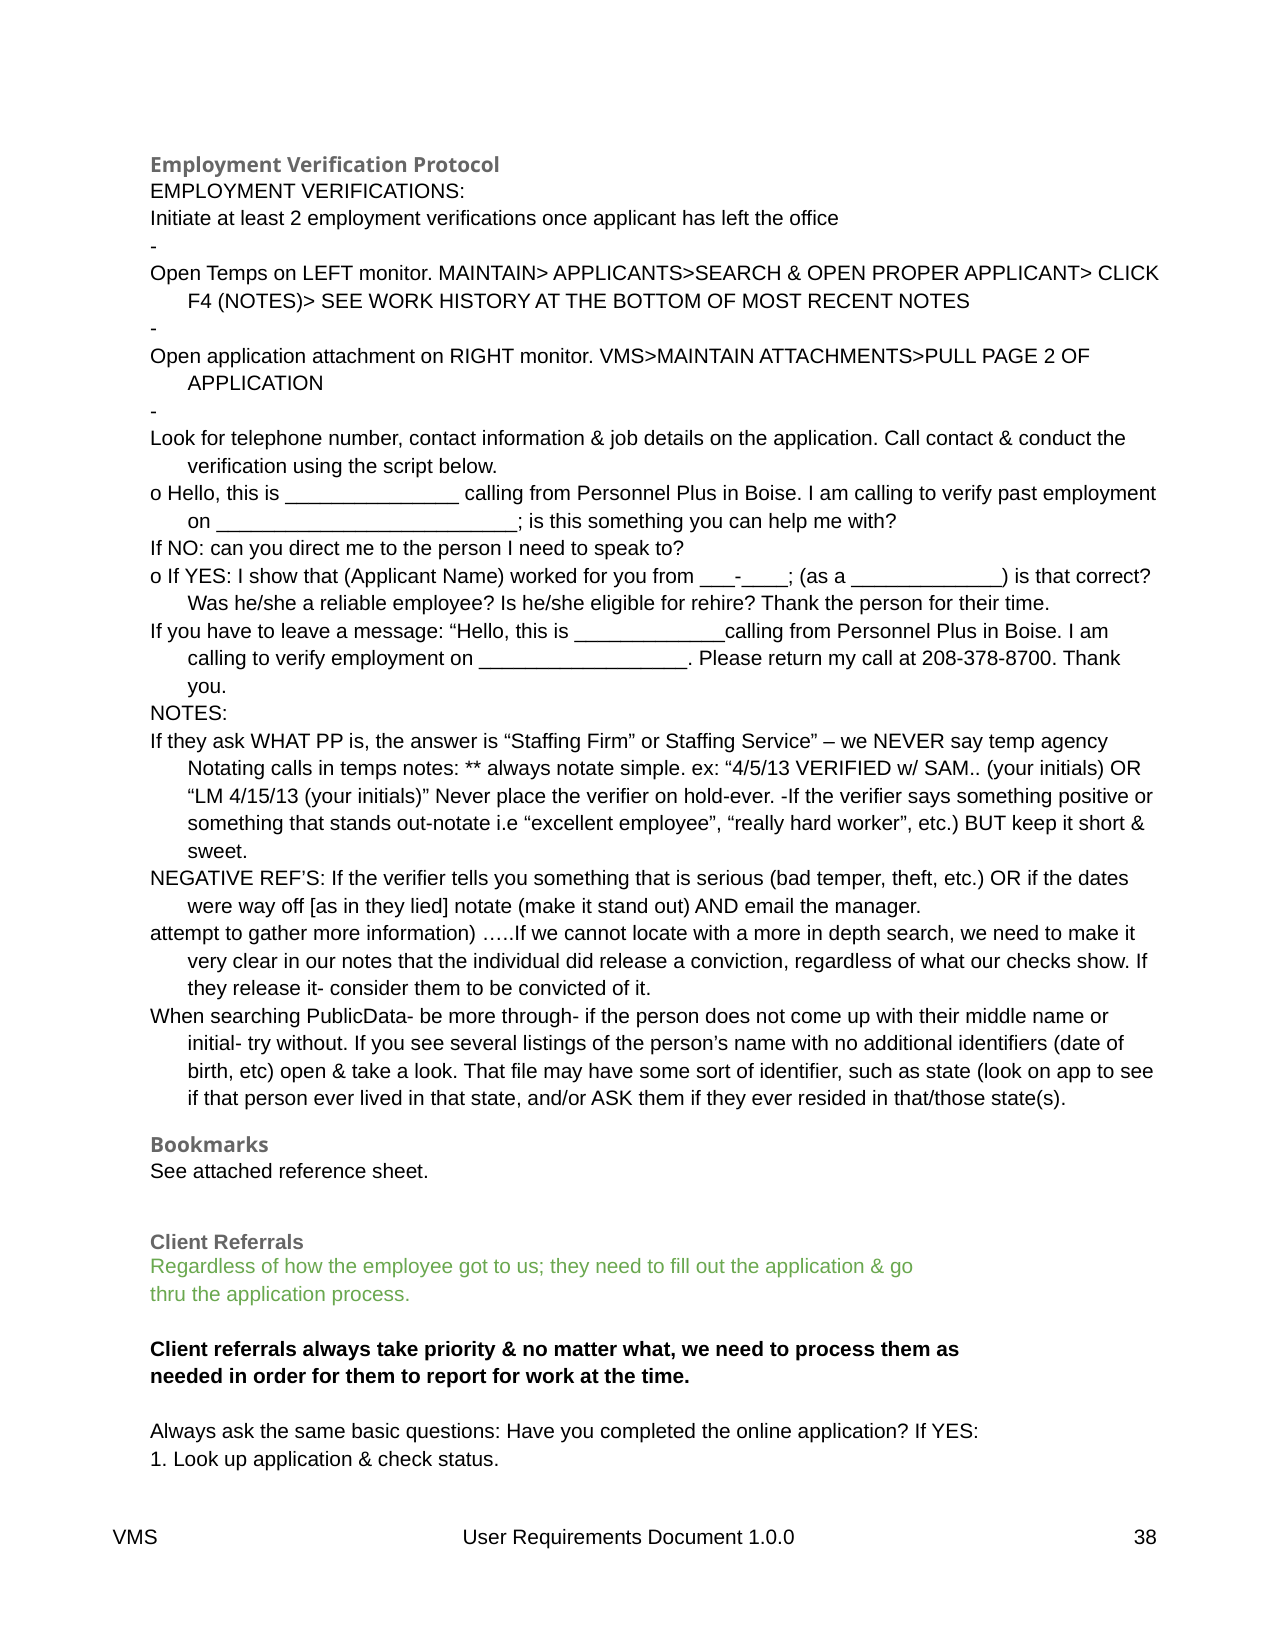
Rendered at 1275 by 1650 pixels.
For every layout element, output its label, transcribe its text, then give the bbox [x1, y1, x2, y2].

subtitle Client Referrals [150, 1230, 1162, 1254]
text Regardless of how the employee got to us; they need to fill out the application & go [150, 1254, 1162, 1278]
text o Hello, this is _______________ calling from Personnel Plus in Boise. I am calling to verify past employment on __________________________; is this something you can help me with? [150, 481, 1162, 532]
text ‐ [150, 398, 1162, 422]
text Initiate at least 2 employment verifications once applicant has left the office [150, 206, 1162, 230]
text attempt to gather more information) …..If we cannot locate with a more in depth search, we need to make it very clear in our notes that the individual did release a conviction, regardless of what our checks show. If they release it- consider them to be convicted of it. [150, 921, 1162, 1000]
subtitle Employment Verification Protocol [150, 150, 1162, 178]
text ‐ [150, 233, 1162, 257]
text If they ask WHAT PP is, the answer is “Staffing Firm” or Staffing Service” – we NEVER say temp agency Notating calls in temps notes: ** always notate simple. ex: “4/5/13 VERIFIED w/ SAM.. (your initials) OR “LM 4/15/13 (your initials)” Never place the verifier on hold‐ever. ‐If the verifier says something positive or something that stands out‐notate i.e “excellent employee”, “really hard worker”, etc.) BUT keep it short & sweet. [150, 728, 1162, 862]
text If you have to leave a message: “Hello, this is _____________calling from Personnel Plus in Boise. I am calling to verify employment on __________________. Please return my call at 208‐378‐8700. Thank you. [150, 618, 1162, 697]
text Always ask the same basic questions: Have you completed the online application? If YES: [150, 1419, 1162, 1443]
text When searching PublicData- be more through- if the person does not come up with their middle name or initial- try without. If you see several listings of the person’s name with no additional identifiers (date of birth, etc) open & take a look. That file may have some sort of identifier, such as state (look on app to see if that person ever lived in that state, and/or ASK them if they ever resided in that/those state(s). [150, 1003, 1162, 1110]
text NOTES: [150, 701, 1162, 725]
subtitle Bookmarks [150, 1130, 1162, 1158]
text Look for telephone number, contact information & job details on the application. Call contact & conduct the verification using the script below. [150, 426, 1162, 477]
text Open Temps on LEFT monitor. MAINTAIN> APPLICANTS>SEARCH & OPEN PROPER APPLICANT> CLICK F4 (NOTES)> SEE WORK HISTORY AT THE BOTTOM OF MOST RECENT NOTES [150, 261, 1162, 312]
text NEGATIVE REF’S: If the verifier tells you something that is serious (bad temper, theft, etc.) OR if the dates were way off [as in they lied] notate (make it stand out) AND email the manager. [150, 866, 1162, 917]
text See attached reference sheet. [150, 1158, 1162, 1182]
text EMPLOYMENT VERIFICATIONS: [150, 178, 1162, 202]
text 1. Look up application & check status. [150, 1447, 1162, 1471]
text Client referrals always take priority & no matter what, we need to process them as [150, 1337, 1162, 1361]
text needed in order for them to report for work at the time. [150, 1364, 1162, 1388]
text Open application attachment on RIGHT monitor. VMS>MAINTAIN ATTACHMENTS>PULL PAGE 2 OF APPLICATION [150, 343, 1162, 395]
text o If YES: I show that (Applicant Name) worked for you from ___‐____; (as a _____________) is that correct? Was he/she a reliable employee? Is he/she eligible for rehire? Thank the person for their time. [150, 563, 1162, 615]
text ‐ [150, 316, 1162, 340]
text If NO: can you direct me to the person I need to speak to? [150, 536, 1162, 560]
text thru the application process. [150, 1282, 1162, 1306]
